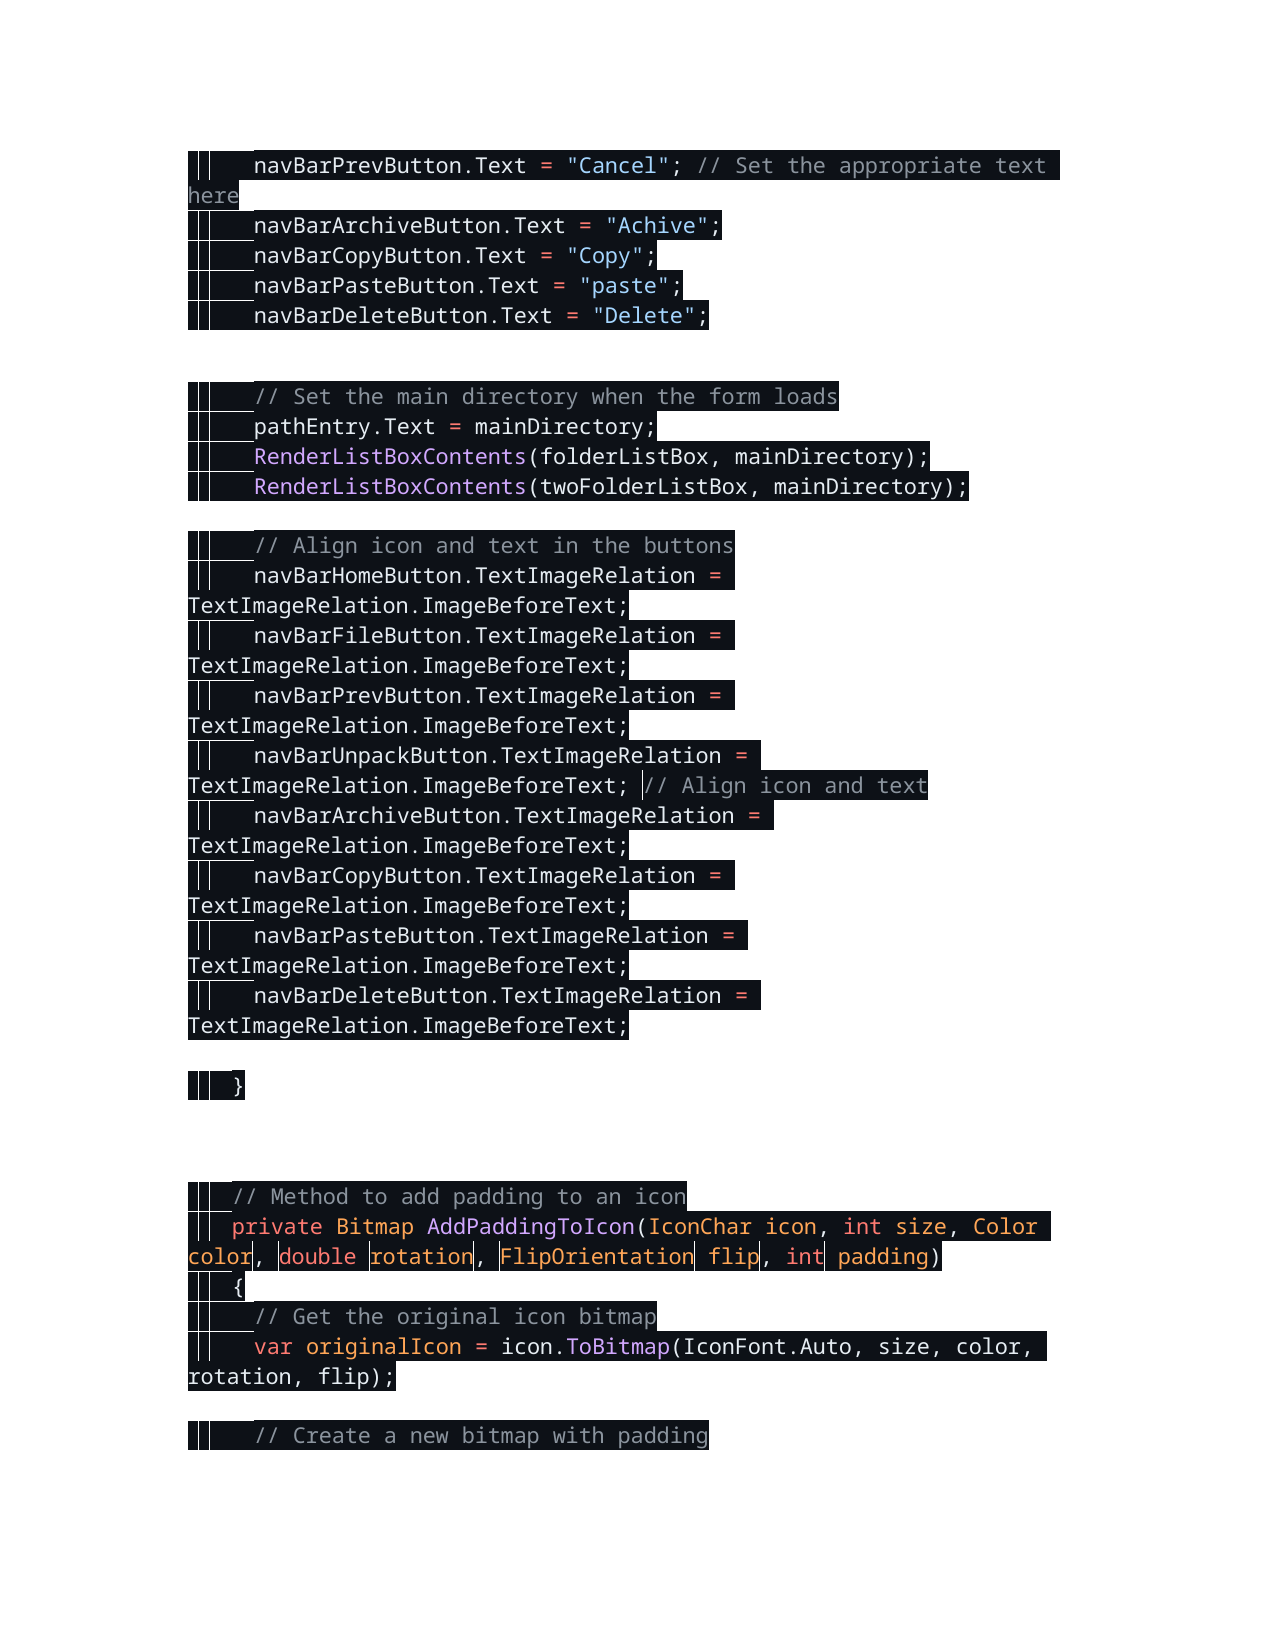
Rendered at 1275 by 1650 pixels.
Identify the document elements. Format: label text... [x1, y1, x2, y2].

text private Bitmap AddPaddingToIcon(IconChar icon, int size, Color color, double rotation, FlipOrientation flip, int padding) [187, 1211, 1087, 1271]
text // Create a new bitmap with padding [187, 1420, 1087, 1450]
text navBarFileButton.TextImageRelation = TextImageRelation.ImageBeforeText; [187, 620, 1087, 680]
text navBarPasteButton.Text = "paste"; [187, 270, 1087, 300]
text navBarPrevButton.TextImageRelation = TextImageRelation.ImageBeforeText; [187, 680, 1087, 740]
text // Align icon and text in the buttons [187, 530, 1087, 560]
text var originalIcon = icon.ToBitmap(IconFont.Auto, size, color, rotation, flip); [187, 1331, 1087, 1391]
text // Method to add padding to an icon [187, 1181, 1087, 1211]
text navBarDeleteButton.TextImageRelation = TextImageRelation.ImageBeforeText; [187, 980, 1087, 1040]
text navBarHomeButton.TextImageRelation = TextImageRelation.ImageBeforeText; [187, 560, 1087, 620]
text navBarArchiveButton.Text = "Achive"; [187, 210, 1087, 240]
text navBarPasteButton.TextImageRelation = TextImageRelation.ImageBeforeText; [187, 920, 1087, 980]
text pathEntry.Text = mainDirectory; [187, 411, 1087, 441]
text RenderListBoxContents(folderListBox, mainDirectory); [187, 441, 1087, 471]
text navBarCopyButton.Text = "Copy"; [187, 240, 1087, 270]
text // Set the main directory when the form loads [187, 381, 1087, 411]
text navBarPrevButton.Text = "Cancel"; // Set the appropriate text here [187, 150, 1087, 210]
text navBarUnpackButton.TextImageRelation = TextImageRelation.ImageBeforeText; // Align icon and text [187, 740, 1087, 800]
text navBarDeleteButton.Text = "Delete"; [187, 300, 1087, 330]
text RenderListBoxContents(twoFolderListBox, mainDirectory); [187, 471, 1087, 501]
text } [187, 1070, 1087, 1100]
text navBarCopyButton.TextImageRelation = TextImageRelation.ImageBeforeText; [187, 860, 1087, 920]
text // Get the original icon bitmap [187, 1301, 1087, 1331]
text { [187, 1271, 1087, 1301]
text navBarArchiveButton.TextImageRelation = TextImageRelation.ImageBeforeText; [187, 800, 1087, 860]
